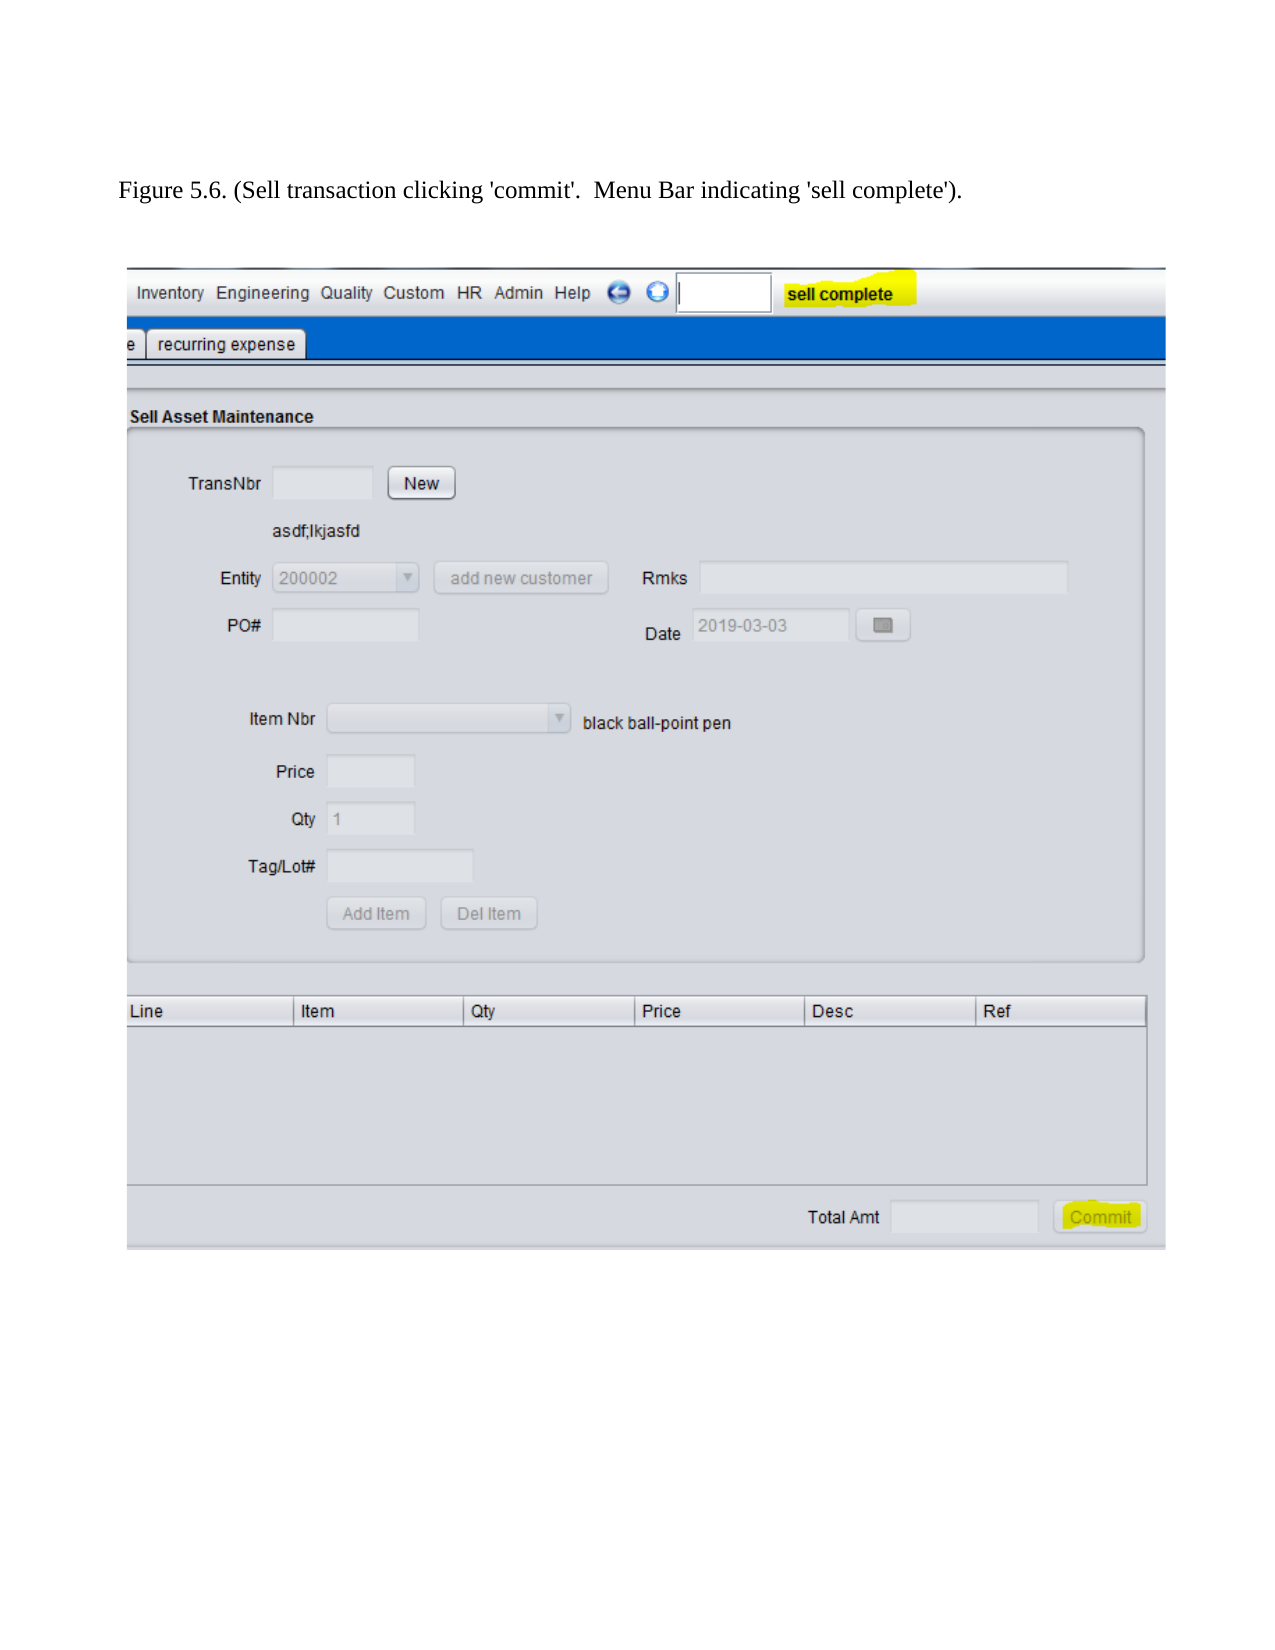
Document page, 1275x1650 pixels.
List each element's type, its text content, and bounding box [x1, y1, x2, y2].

picture [126, 267, 1166, 1250]
text Figure 5.6. (Sell transaction clicking 'commit'. Menu Bar indicating 'sell complete'). [118, 176, 1157, 204]
